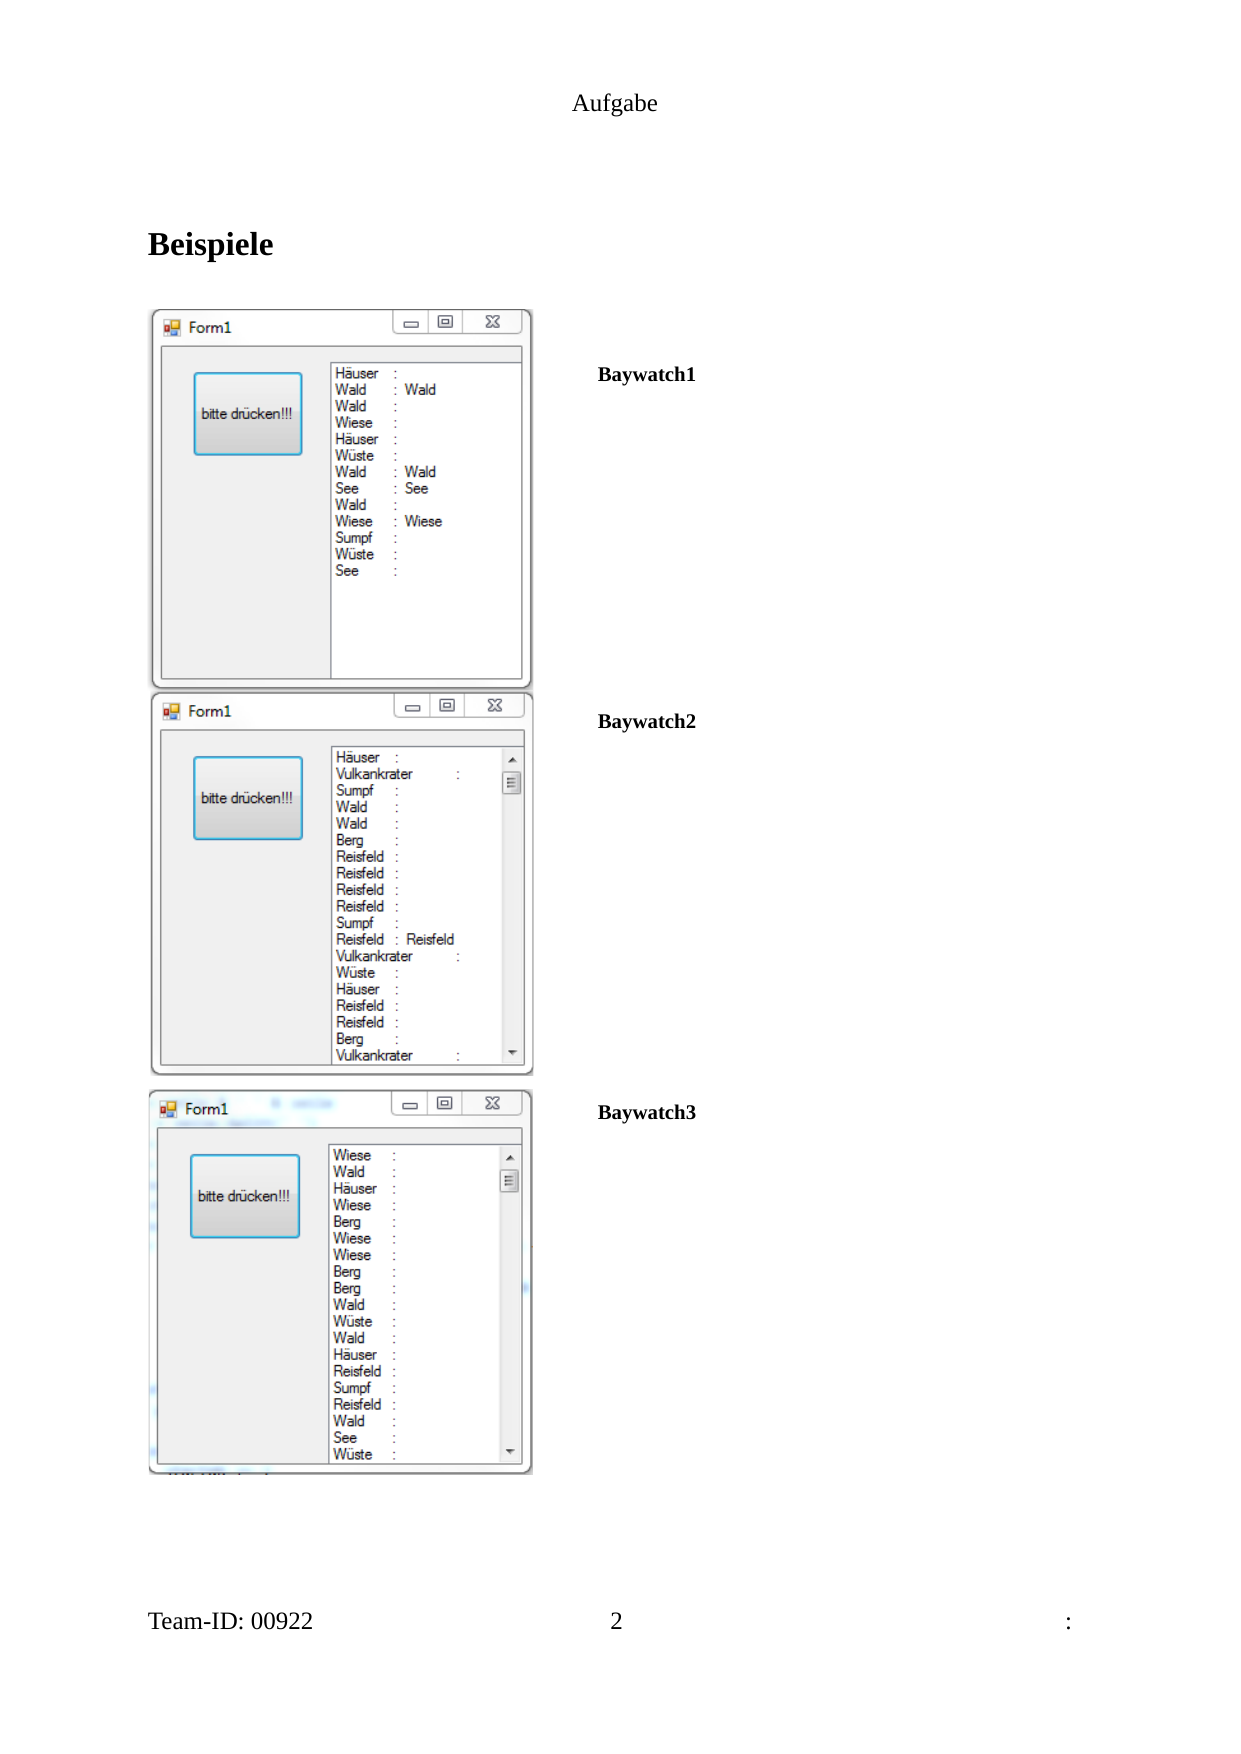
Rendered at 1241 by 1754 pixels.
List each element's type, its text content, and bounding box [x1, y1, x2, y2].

text Baywatch2 [534, 709, 1093, 733]
picture [148, 1089, 533, 1475]
text Baywatch1 [534, 362, 1093, 386]
picture [147, 309, 534, 1076]
text Baywatch3 [533, 1100, 1093, 1124]
subtitle Beispiele [148, 224, 1093, 262]
